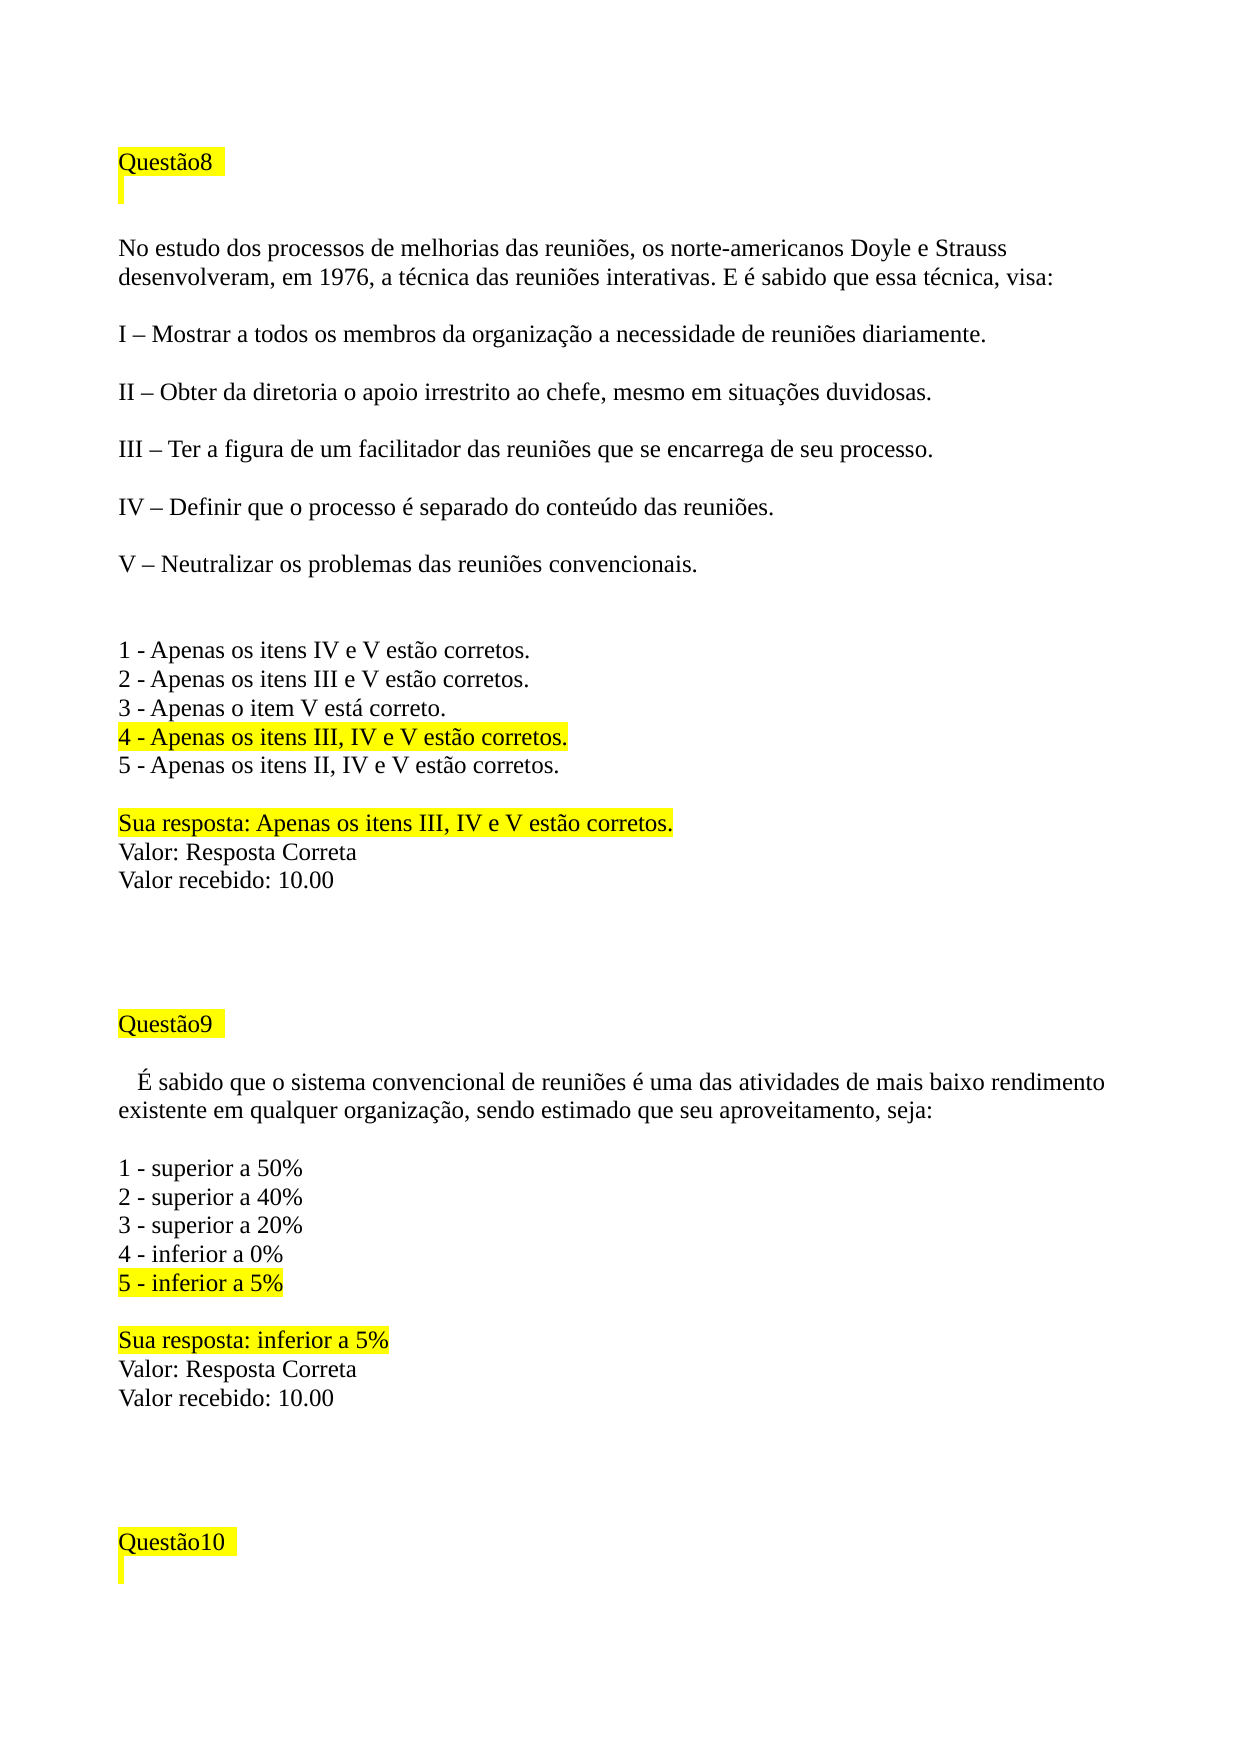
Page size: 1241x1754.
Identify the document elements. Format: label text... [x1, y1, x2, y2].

text Sua resposta: inferior a 5% [118, 1326, 1122, 1354]
text Valor recebido: 10.00 [118, 866, 1122, 894]
text 3 - superior a 20% [118, 1211, 1122, 1239]
text 2 - Apenas os itens III e V estão corretos. [118, 664, 1122, 693]
text 1 - superior a 50% [118, 1153, 1122, 1182]
text É sabido que o sistema convencional de reuniões é uma das atividades de mais baixo rendimento existente em qualquer organização, sendo estimado que seu aproveitamento, seja: [118, 1067, 1122, 1124]
text Valor: Resposta Correta [118, 837, 1122, 866]
text Questão10 [118, 1527, 1122, 1556]
text 5 - Apenas os itens II, IV e V estão corretos. [118, 751, 1122, 779]
text Valor: Resposta Correta [118, 1354, 1122, 1383]
text 1 - Apenas os itens IV e V estão corretos. [118, 636, 1122, 664]
text 5 - inferior a 5% [118, 1268, 1122, 1297]
text III – Ter a figura de um facilitador das reuniões que se encarrega de seu processo. [118, 434, 1122, 463]
text 3 - Apenas o item V está correto. [118, 693, 1122, 722]
text 4 - Apenas os itens III, IV e V estão corretos. [118, 722, 1122, 751]
text Valor recebido: 10.00 [118, 1383, 1122, 1412]
text Questão9 [118, 1009, 1122, 1038]
text Questão8 [118, 147, 1122, 176]
text 4 - inferior a 0% [118, 1239, 1122, 1268]
text No estudo dos processos de melhorias das reuniões, os norte-americanos Doyle e Strauss desenvolveram, em 1976, a técnica das reuniões interativas. E é sabido que essa técnica, visa: [118, 233, 1122, 291]
text I – Mostrar a todos os membros da organização a necessidade de reuniões diariamente. [118, 319, 1122, 348]
text 2 - superior a 40% [118, 1182, 1122, 1211]
text IV – Definir que o processo é separado do conteúdo das reuniões. [118, 492, 1122, 521]
text Sua resposta: Apenas os itens III, IV e V estão corretos. [118, 808, 1122, 837]
text II – Obter da diretoria o apoio irrestrito ao chefe, mesmo em situações duvidosas. [118, 377, 1122, 406]
text V – Neutralizar os problemas das reuniões convencionais. [118, 549, 1122, 578]
